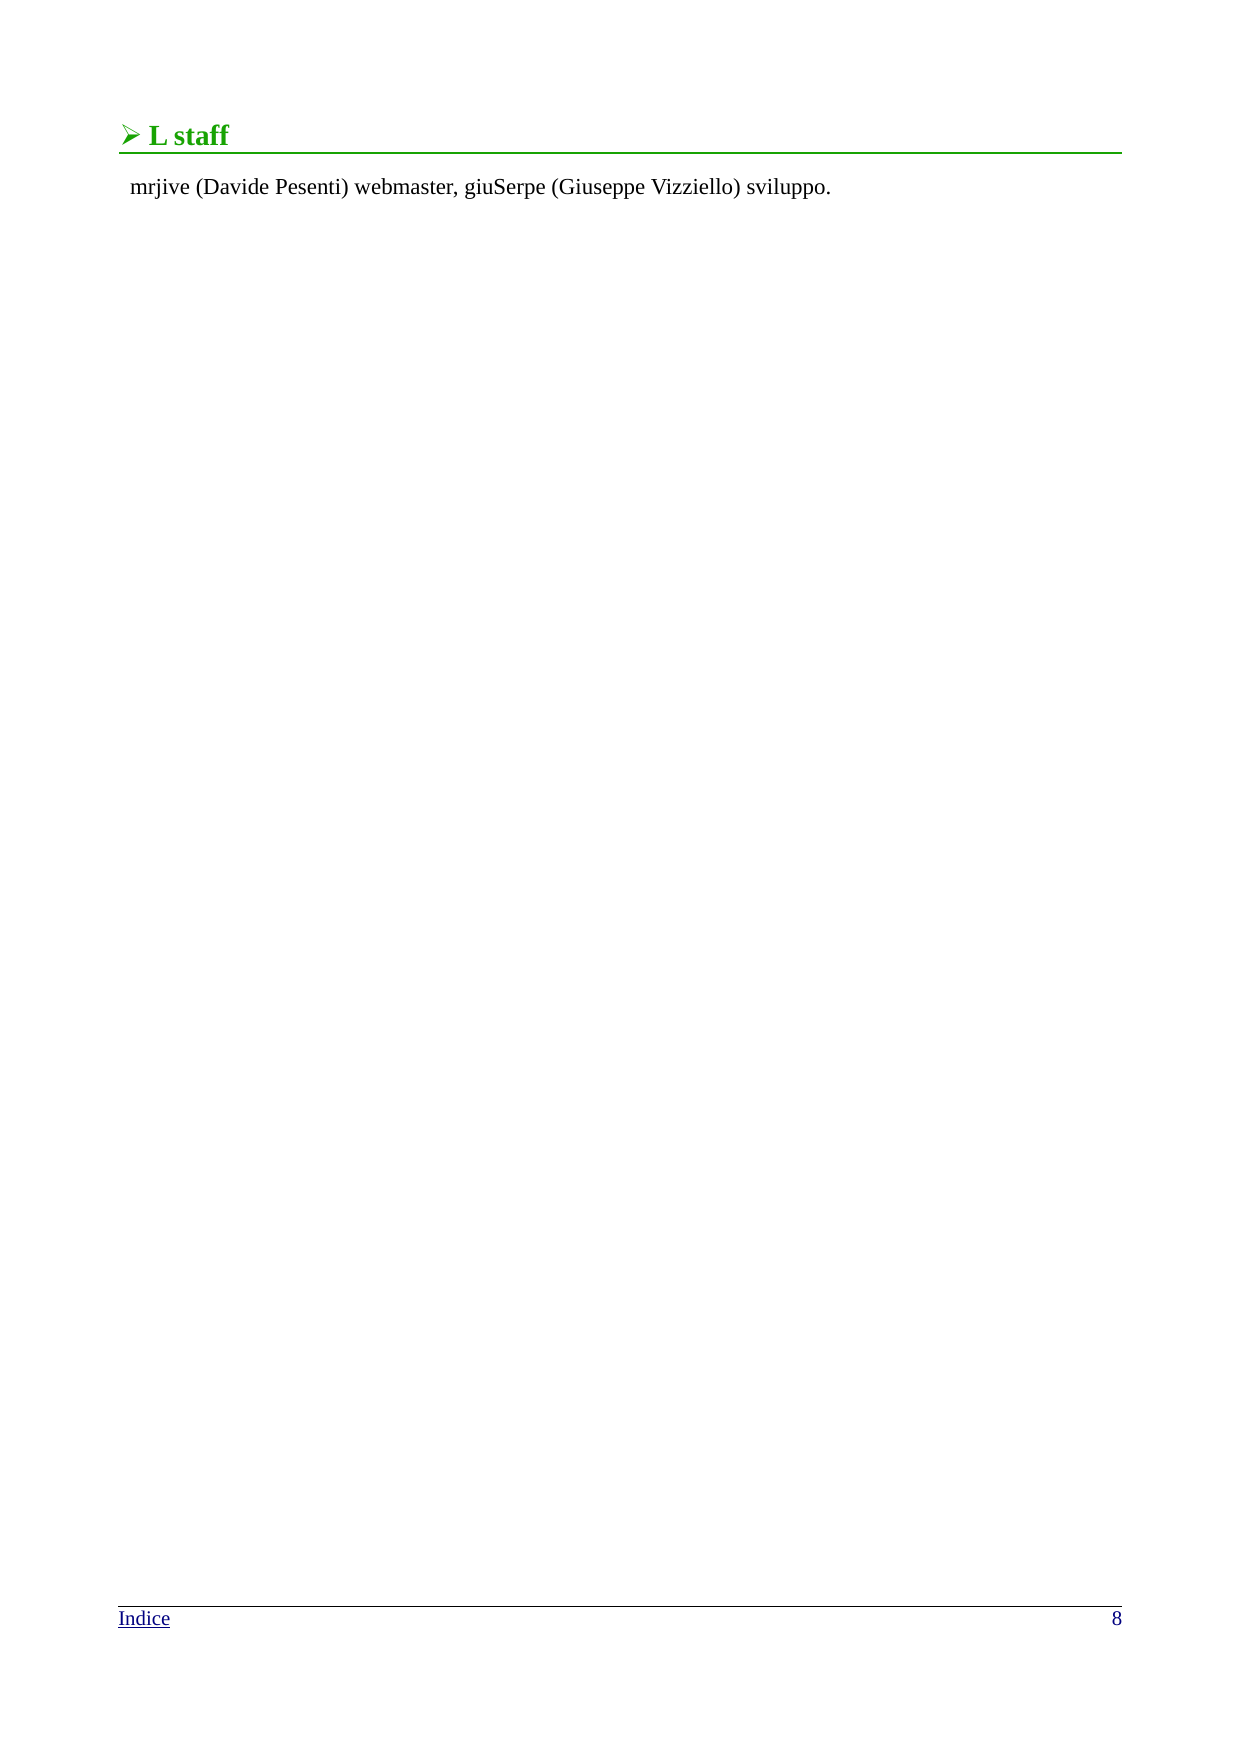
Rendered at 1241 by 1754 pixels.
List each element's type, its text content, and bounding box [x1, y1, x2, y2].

subtitle L staff [119, 118, 1122, 152]
text mrjive (Davide Pesenti) webmaster, giuSerpe (Giuseppe Vizziello) sviluppo. [118, 173, 1122, 199]
